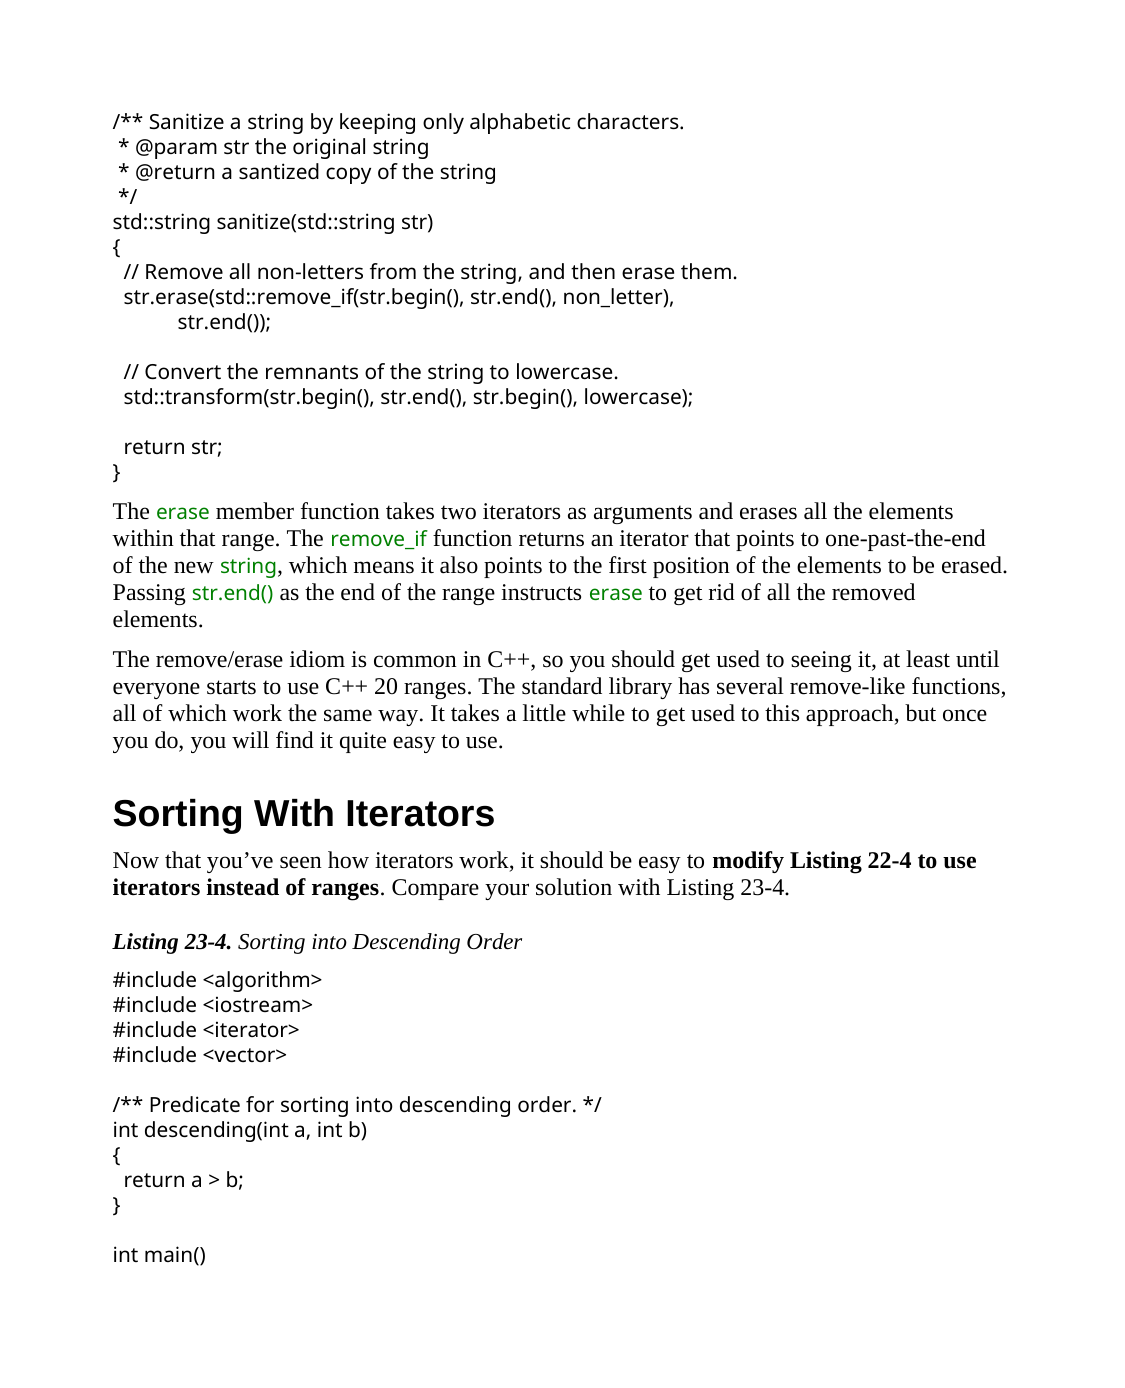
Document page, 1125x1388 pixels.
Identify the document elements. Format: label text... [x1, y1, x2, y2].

text { [112, 1143, 997, 1168]
text * @return a santized copy of the string [112, 160, 997, 185]
text /** Predicate for sorting into descending order. */ [112, 1093, 997, 1118]
text return str; [112, 435, 997, 460]
text #include <algorithm> [112, 968, 997, 993]
text // Remove all non-letters from the string, and then erase them. [112, 260, 997, 285]
text * @param str the original string [112, 135, 997, 160]
text // Convert the remnants of the string to lowercase. [112, 360, 997, 385]
text } [112, 460, 997, 485]
text Listing 23-4. Sorting into Descending Order [112, 926, 1012, 955]
text std::transform(str.begin(), str.end(), str.begin(), lowercase); [112, 385, 997, 410]
text #include <vector> [112, 1043, 997, 1068]
text return a > b; [112, 1168, 997, 1193]
text } [112, 1193, 997, 1218]
text /** Sanitize a string by keeping only alphabetic characters. [112, 110, 997, 135]
text int descending(int a, int b) [112, 1118, 997, 1143]
text */ [112, 185, 997, 210]
text #include <iterator> [112, 1018, 997, 1043]
text std::string sanitize(std::string str) [112, 210, 997, 235]
text #include <iostream> [112, 993, 997, 1018]
text str.erase(std::remove_if(str.begin(), str.end(), non_letter), [112, 285, 997, 310]
text The remove/erase idiom is common in C++, so you should get used to seeing it, at least until everyone starts to use C++ 20 ranges. The standard library has several remove-like functions, all of which work the same way. It takes a little while to get used to this approach, but once you do, you will find it quite easy to use. [112, 645, 1012, 754]
text str.end()); [112, 310, 997, 335]
text Now that you’ve seen how iterators work, it should be easy to modify Listing 22-4 to use iterators instead of ranges. Compare your solution with Listing 23-4. [112, 847, 1012, 901]
subtitle Sorting With Iterators [112, 791, 1012, 834]
text The erase member function takes two iterators as arguments and erases all the elements within that range. The remove_if function returns an iterator that points to one-past-the-end of the new string, which means it also points to the first position of the elements to be erased. Passing str.end() as the end of the range instructs erase to get rid of all the removed elements. [112, 497, 1012, 633]
text int main() [112, 1243, 997, 1268]
text { [112, 235, 997, 260]
